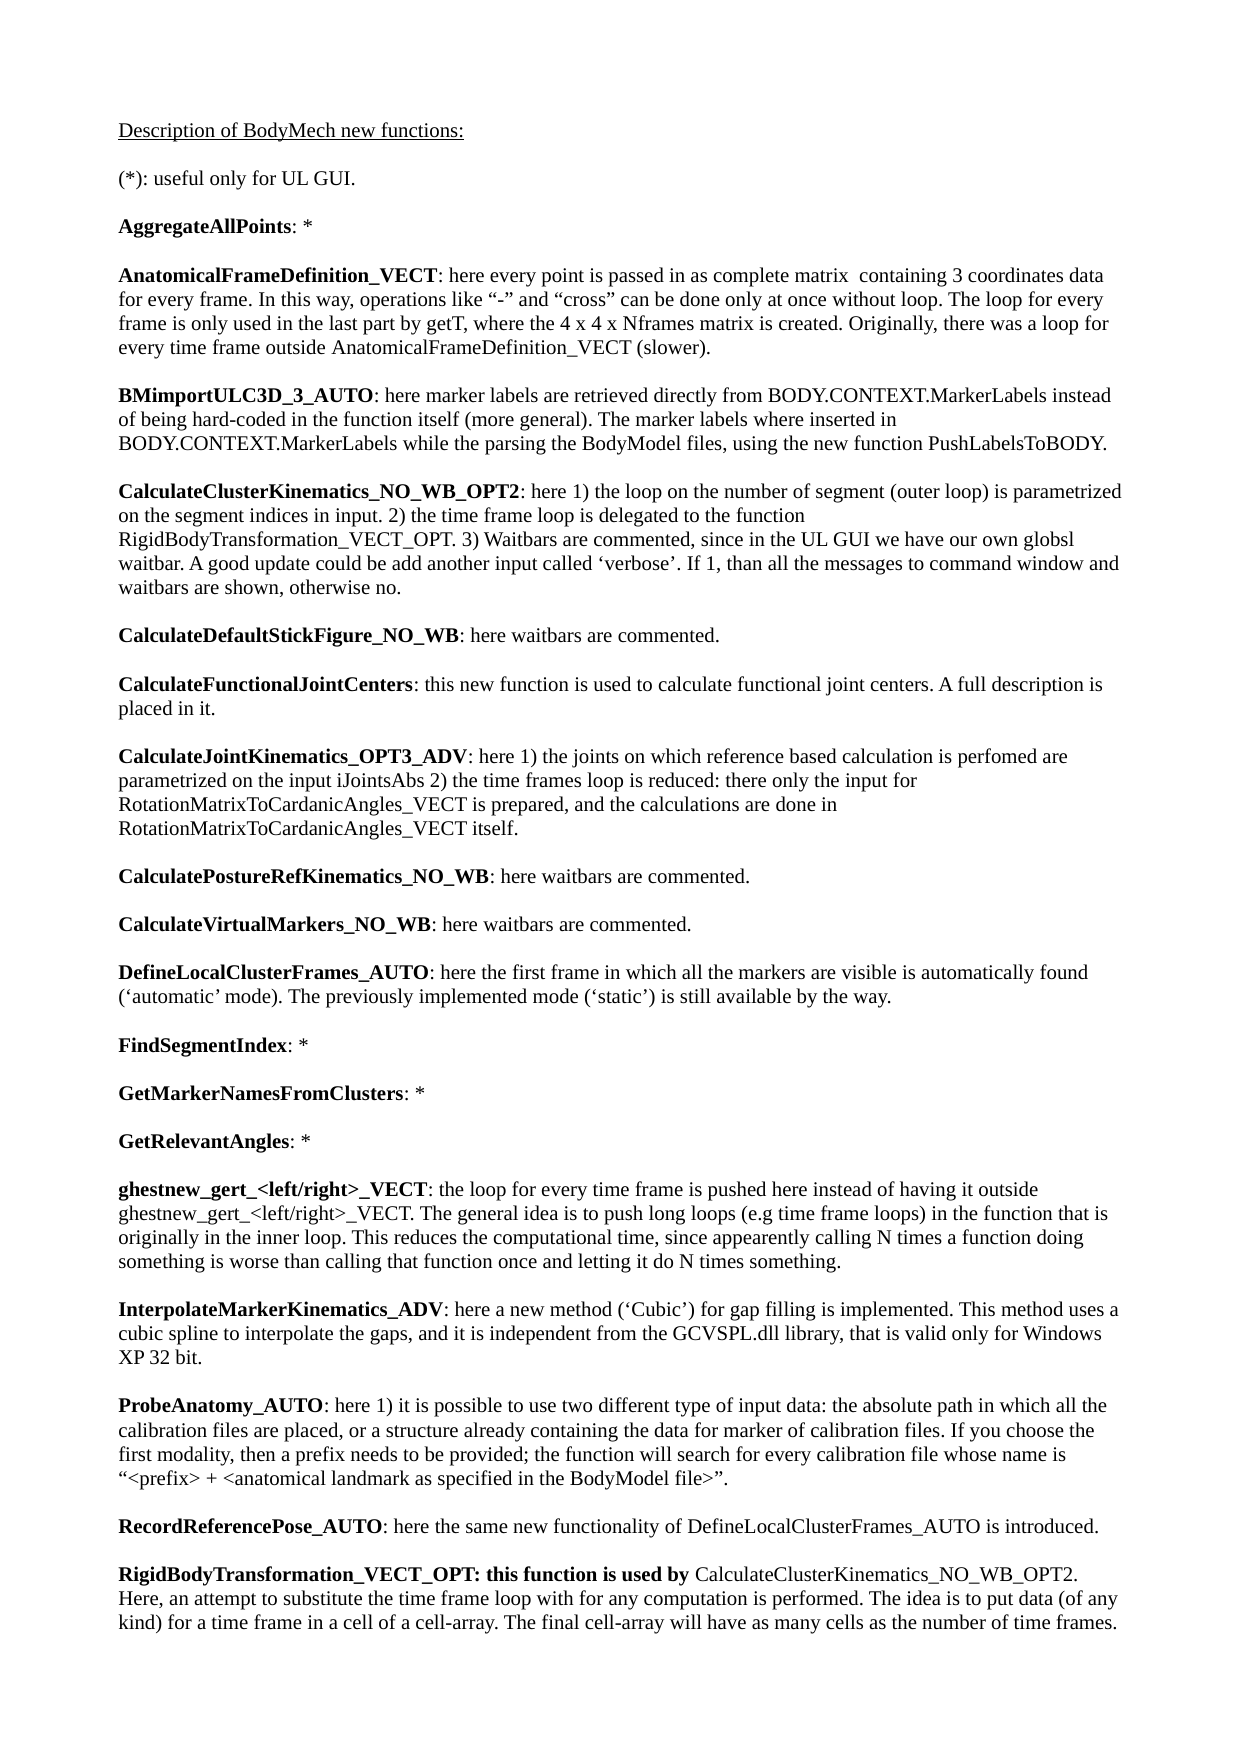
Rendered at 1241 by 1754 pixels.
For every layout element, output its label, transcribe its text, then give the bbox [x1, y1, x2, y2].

text CalculateJointKinematics_OPT3_ADV: here 1) the joints on which reference based calculation is perfomed are parametrized on the input iJointsAbs 2) the time frames loop is reduced: there only the input for RotationMatrixToCardanicAngles_VECT is prepared, and the calculations are done in RotationMatrixToCardanicAngles_VECT itself. [118, 744, 1122, 840]
text (*): useful only for UL GUI. [118, 166, 1122, 190]
text RigidBodyTransformation_VECT_OPT: this function is used by CalculateClusterKinematics_NO_WB_OPT2. Here, an attempt to substitute the time frame loop with for any computation is performed. The idea is to put data (of any kind) for a time frame in a cell of a cell-array. The final cell-array will have as many cells as the number of time frames. [118, 1562, 1122, 1634]
text FindSegmentIndex: * [118, 1032, 1122, 1057]
text CalculateFunctionalJointCenters: this new function is used to calculate functional joint centers. A full description is placed in it. [118, 672, 1122, 720]
text GetMarkerNamesFromClusters: * [118, 1081, 1122, 1105]
text CalculatePostureRefKinematics_NO_WB: here waitbars are commented. [118, 864, 1122, 888]
text ghestnew_gert_<left/right>_VECT: the loop for every time frame is pushed here instead of having it outside ghestnew_gert_<left/right>_VECT. The general idea is to push long loops (e.g time frame loops) in the function that is originally in the inner loop. This reduces the computational time, since appearently calling N times a function doing something is worse than calling that function once and letting it do N times something. [118, 1177, 1122, 1273]
text BMimportULC3D_3_AUTO: here marker labels are retrieved directly from BODY.CONTEXT.MarkerLabels instead of being hard-coded in the function itself (more general). The marker labels where inserted in BODY.CONTEXT.MarkerLabels while the parsing the BodyModel files, using the new function PushLabelsToBODY. [118, 383, 1122, 455]
text ProbeAnatomy_AUTO: here 1) it is possible to use two different type of input data: the absolute path in which all the calibration files are placed, or a structure already containing the data for marker of calibration files. If you choose the first modality, then a prefix needs to be provided; the function will search for every calibration file whose name is “<prefix> + <anatomical landmark as specified in the BodyModel file>”. [118, 1393, 1122, 1490]
text CalculateDefaultStickFigure_NO_WB: here waitbars are commented. [118, 623, 1122, 647]
text InterpolateMarkerKinematics_ADV: here a new method (‘Cubic’) for gap filling is implemented. This method uses a cubic spline to interpolate the gaps, and it is independent from the GCVSPL.dll library, that is valid only for Windows XP 32 bit. [118, 1297, 1122, 1369]
text CalculateClusterKinematics_NO_WB_OPT2: here 1) the loop on the number of segment (outer loop) is parametrized on the segment indices in input. 2) the time frame loop is delegated to the function RigidBodyTransformation_VECT_OPT. 3) Waitbars are commented, since in the UL GUI we have our own globsl waitbar. A good update could be add another input called ‘verbose’. If 1, than all the messages to command window and waitbars are shown, otherwise no. [118, 479, 1122, 599]
text Description of BodyMech new functions: [118, 118, 1122, 142]
text GetRelevantAngles: * [118, 1129, 1122, 1153]
text CalculateVirtualMarkers_NO_WB: here waitbars are commented. [118, 912, 1122, 936]
text RecordReferencePose_AUTO: here the same new functionality of DefineLocalClusterFrames_AUTO is introduced. [118, 1514, 1122, 1538]
text DefineLocalClusterFrames_AUTO: here the first frame in which all the markers are visible is automatically found (‘automatic’ mode). The previously implemented mode (‘static’) is still available by the way. [118, 960, 1122, 1008]
text AggregateAllPoints: * [118, 214, 1122, 238]
text AnatomicalFrameDefinition_VECT: here every point is passed in as complete matrix containing 3 coordinates data for every frame. In this way, operations like “-” and “cross” can be done only at once without loop. The loop for every frame is only used in the last part by getT, where the 4 x 4 x Nframes matrix is created. Originally, there was a loop for every time frame outside AnatomicalFrameDefinition_VECT (slower). [118, 262, 1122, 359]
